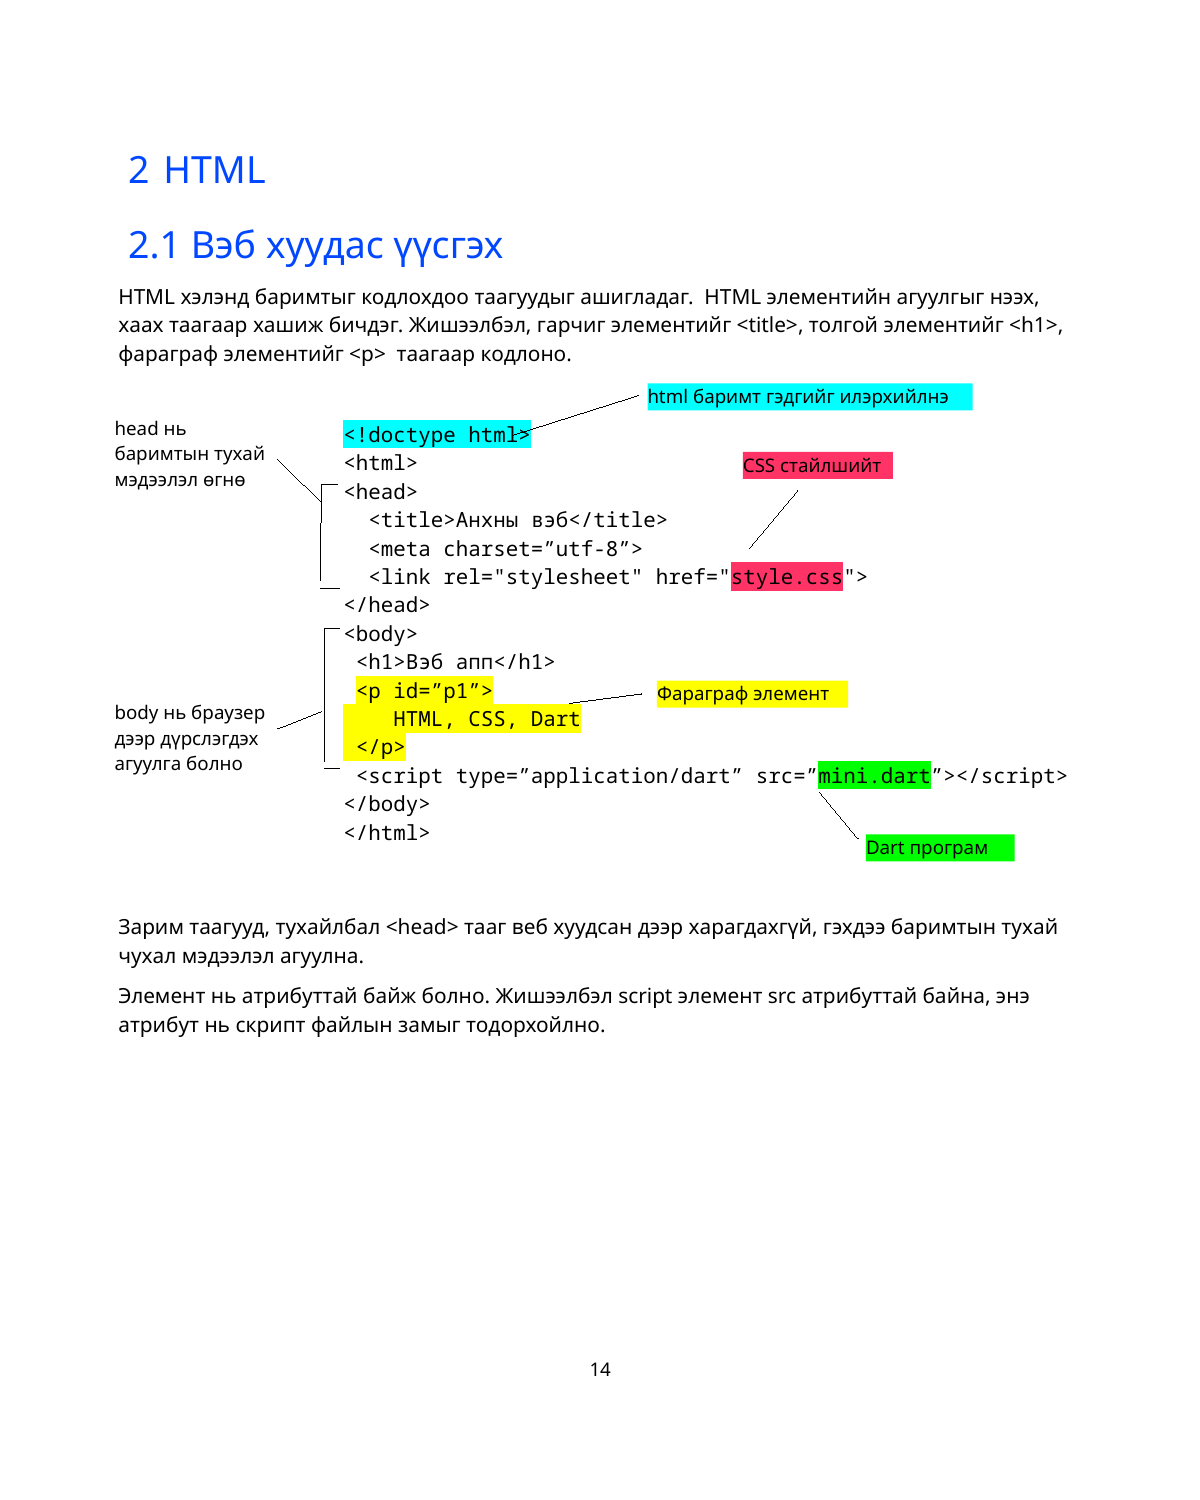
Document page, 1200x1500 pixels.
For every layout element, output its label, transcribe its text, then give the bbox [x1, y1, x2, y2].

text <script type=”application/dart” src=”mini.dart”></script> [343, 761, 1082, 789]
text <body> [343, 619, 1082, 647]
text <h1>Вэб апп</h1> [343, 647, 1082, 676]
text <!doctype html> [343, 420, 1082, 448]
text </head> [343, 591, 1082, 619]
text HTML хэлэнд баримтыг кодлохдоо таагуудыг ашигладаг. HTML элементийн агуулгыг нээх, хаах таагаар хашиж бичдэг. Жишээлбэл, гарчиг элементийг <title>, толгой элементийг <h1>, фараграф элементийг <p> таагаар кодлоно. [118, 282, 1082, 367]
text <p id=”p1”> [343, 676, 1082, 704]
text <title>Анхны вэб</title> [343, 505, 1082, 534]
subtitle HTML [118, 143, 1082, 194]
text </html> [343, 818, 1082, 846]
subtitle Вэб хуудас үүсгэх [118, 219, 1082, 270]
text HTML, CSS, Dart [343, 704, 1082, 733]
text Элемент нь атрибуттай байж болно. Жишээлбэл script элемент src атрибуттай байна, энэ атрибут нь скрипт файлын замыг тодорхойлно. [118, 981, 1082, 1038]
text <meta charset=”utf-8”> [321, 534, 1082, 562]
text </body> [343, 789, 1082, 818]
text Зарим таагууд, тухайлбал <head> тааг веб хуудсан дээр харагдахгүй, гэхдээ баримтын тухай чухал мэдээлэл агуулна. [118, 912, 1082, 969]
text <link rel="stylesheet" href="style.css"> [343, 562, 1082, 591]
text </p> [343, 733, 1082, 761]
text <html> [343, 448, 1082, 477]
text [118, 534, 320, 562]
text <head> [343, 477, 1082, 505]
